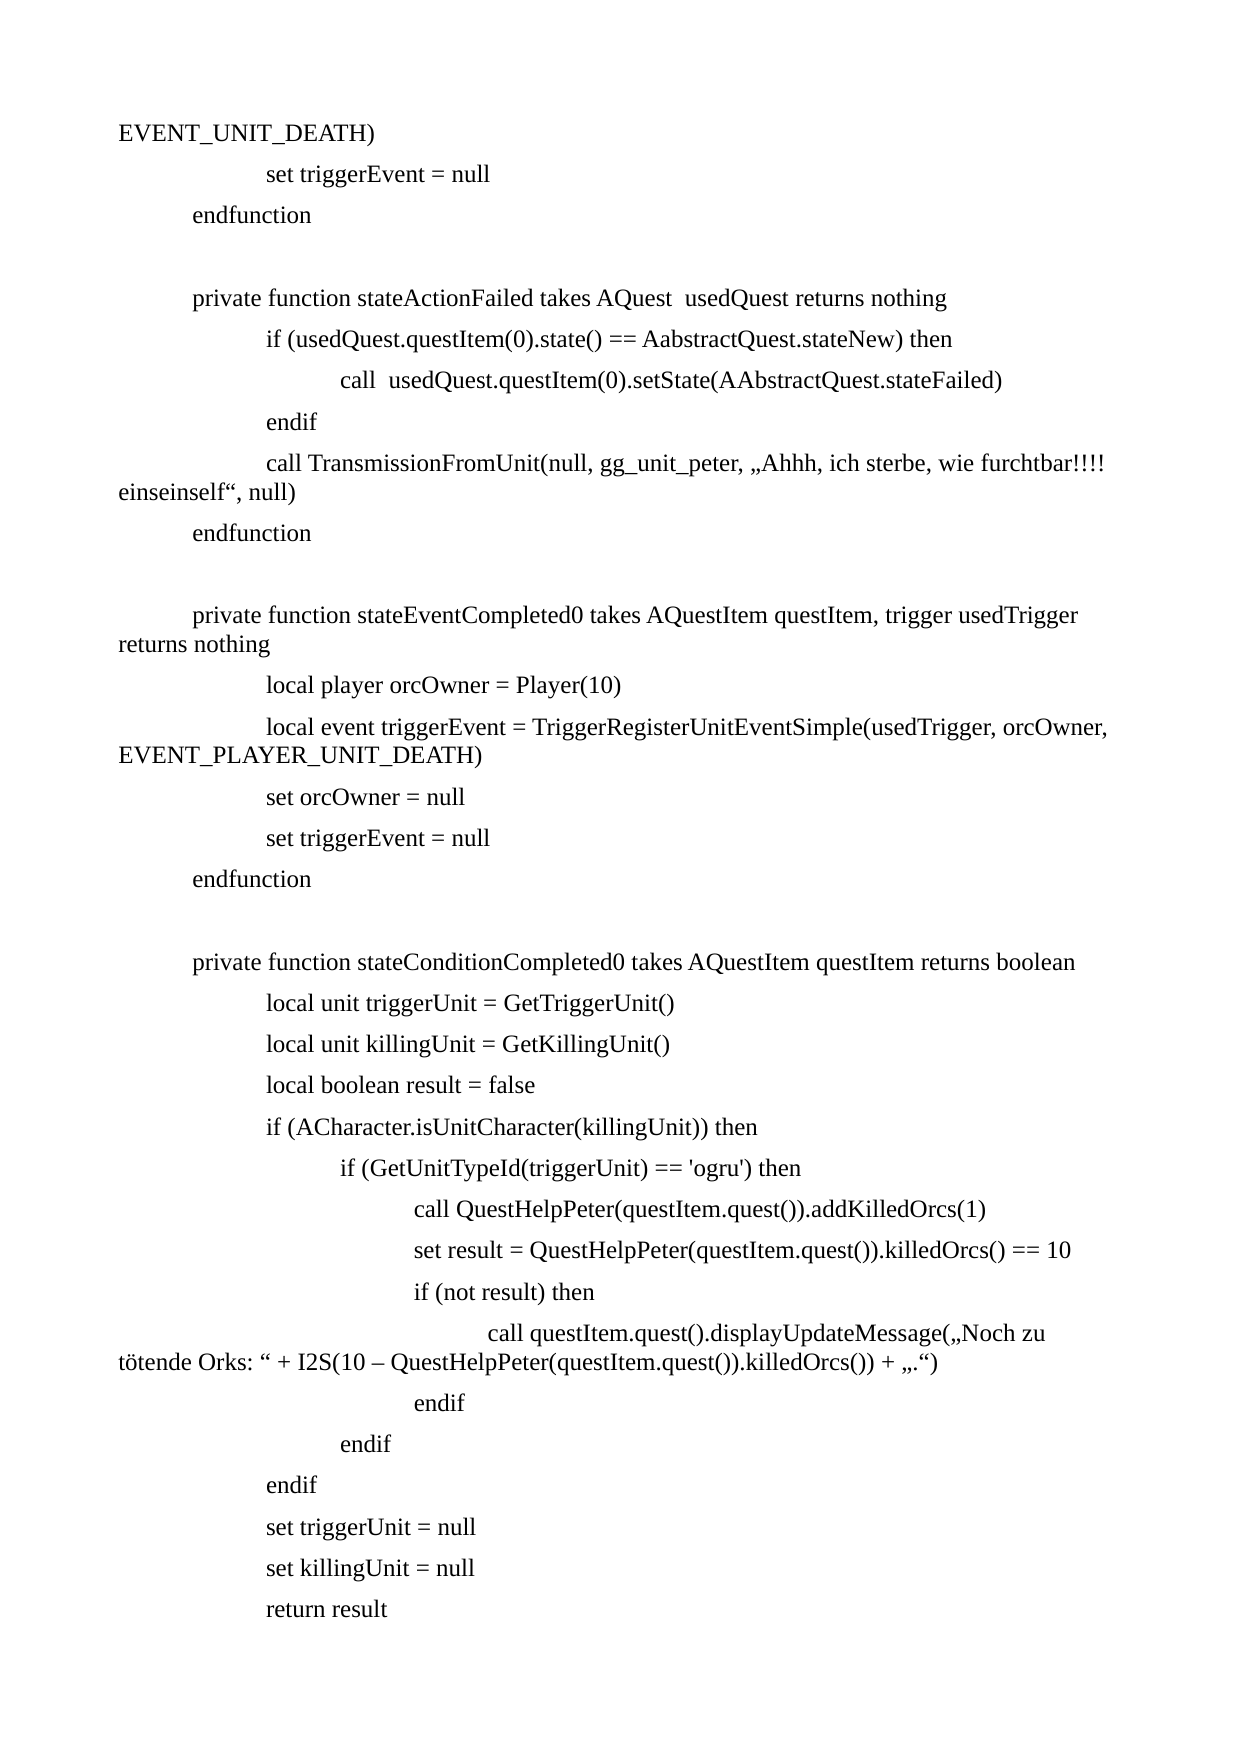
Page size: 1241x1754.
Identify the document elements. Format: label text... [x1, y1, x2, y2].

text if (ACharacter.isUnitCharacter(killingUnit)) then [118, 1112, 1122, 1141]
text endif [118, 1429, 1122, 1458]
text local player orcOwner = Player(10) [118, 671, 1122, 699]
text if (not result) then [118, 1277, 1122, 1306]
text call QuestHelpPeter(questItem.quest()).addKilledOrcs(1) [118, 1194, 1122, 1223]
text call usedQuest.questItem(0).setState(AAbstractQuest.stateFailed) [118, 366, 1122, 394]
text set triggerEvent = null [118, 159, 1122, 188]
text if (GetUnitTypeId(triggerUnit) == 'ogru') then [118, 1153, 1122, 1182]
text endif [118, 407, 1122, 436]
text call questItem.quest().displayUpdateMessage(„Noch zu tötende Orks: “ + I2S(10 – QuestHelpPeter(questItem.quest()).killedOrcs()) + „.“) [118, 1318, 1122, 1376]
text private function stateActionFailed takes AQuest usedQuest returns nothing [118, 283, 1122, 312]
text set orcOwner = null [118, 782, 1122, 811]
text local boolean result = false [118, 1071, 1122, 1099]
text endif [118, 1388, 1122, 1417]
text set killingUnit = null [118, 1553, 1122, 1582]
text endfunction [118, 864, 1122, 893]
text set triggerEvent = null [118, 823, 1122, 852]
text private function stateEventCompleted0 takes AQuestItem questItem, trigger usedTrigger returns nothing [118, 601, 1122, 658]
text local unit killingUnit = GetKillingUnit() [118, 1029, 1122, 1058]
text set triggerUnit = null [118, 1512, 1122, 1541]
text endif [118, 1471, 1122, 1499]
text if (usedQuest.questItem(0).state() == AabstractQuest.stateNew) then [118, 324, 1122, 353]
text return result [118, 1594, 1122, 1623]
text endfunction [118, 518, 1122, 547]
text endfunction [118, 201, 1122, 229]
text private function stateConditionCompleted0 takes AQuestItem questItem returns boolean [118, 947, 1122, 976]
text set result = QuestHelpPeter(questItem.quest()).killedOrcs() == 10 [118, 1236, 1122, 1264]
text local unit triggerUnit = GetTriggerUnit() [118, 988, 1122, 1017]
text EVENT_UNIT_DEATH) [118, 118, 1122, 147]
text local event triggerEvent = TriggerRegisterUnitEventSimple(usedTrigger, orcOwner, EVENT_PLAYER_UNIT_DEATH) [118, 712, 1122, 769]
text call TransmissionFromUnit(null, gg_unit_peter, „Ahhh, ich sterbe, wie furchtbar!!!!einseinself“, null) [118, 448, 1122, 506]
